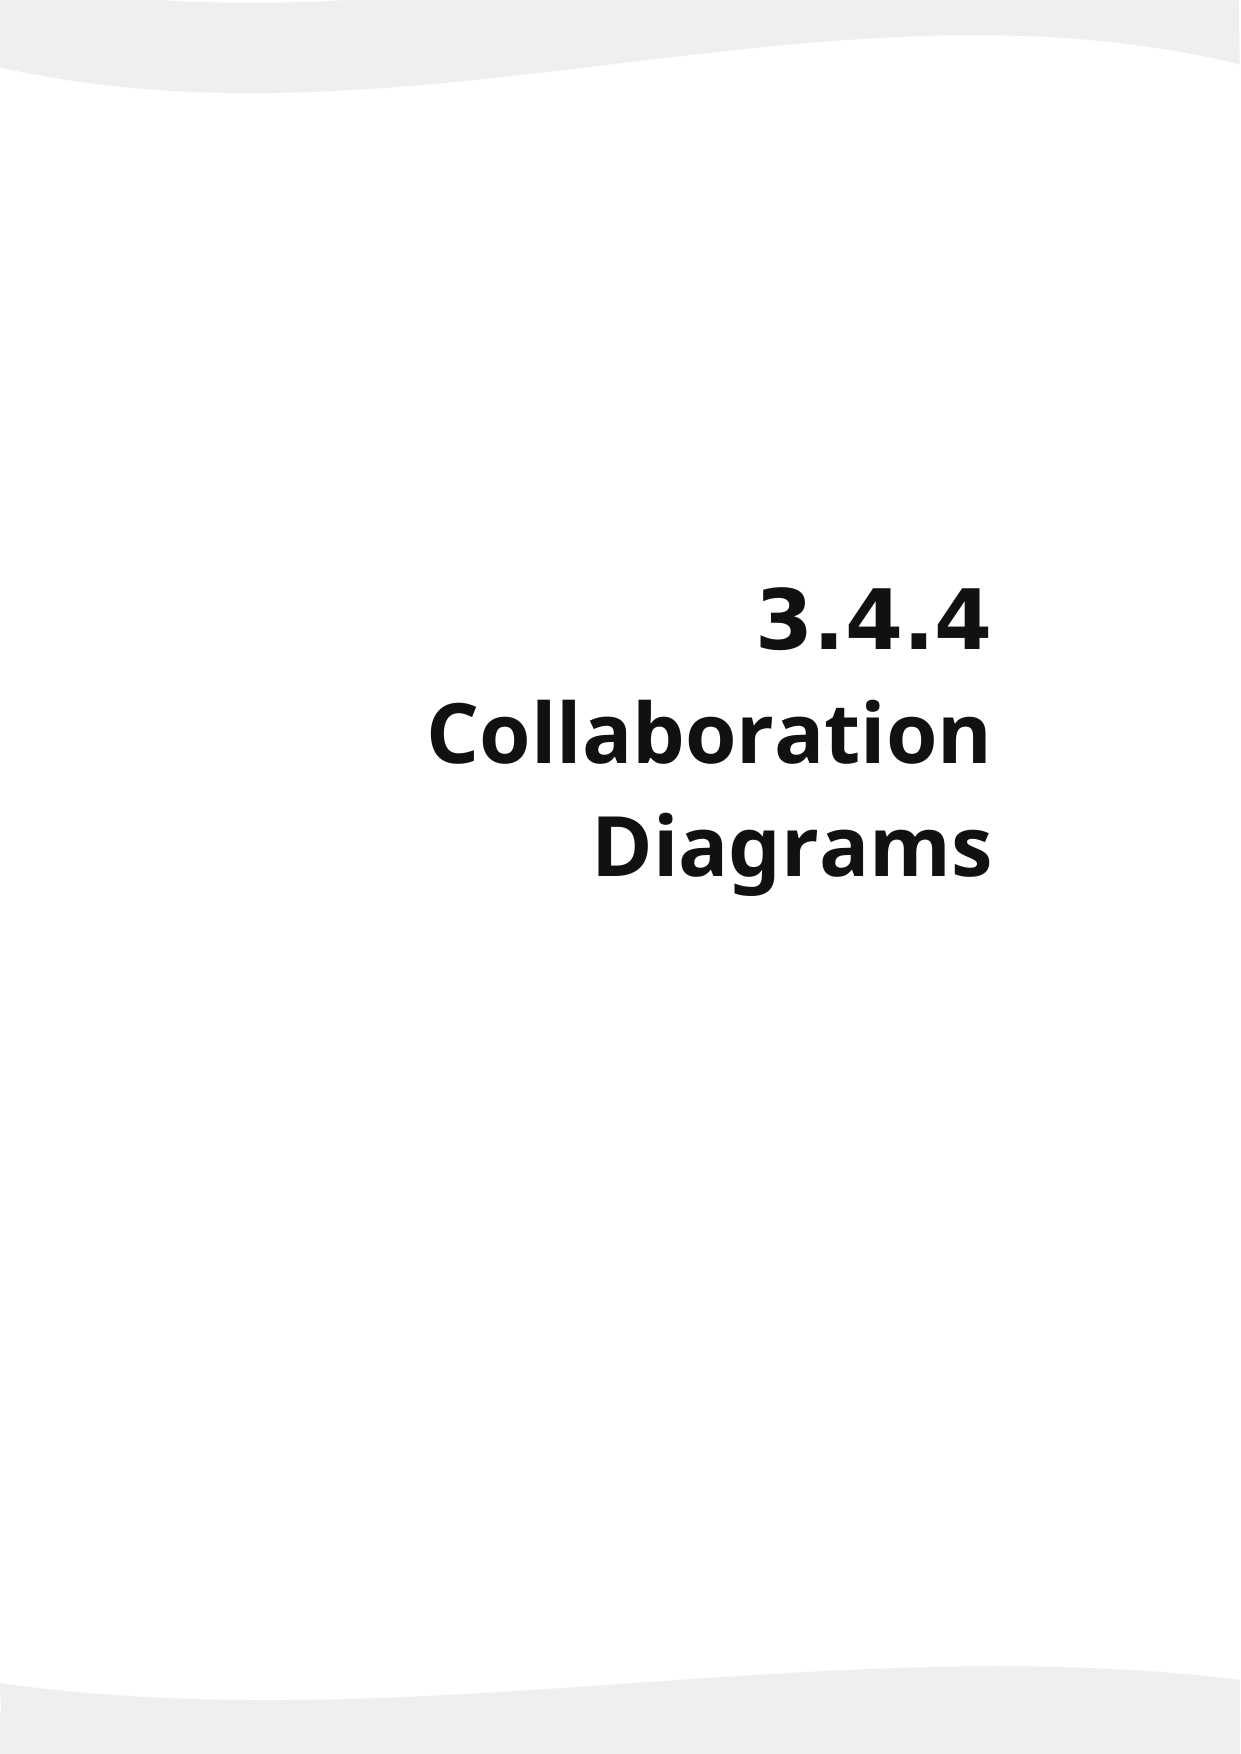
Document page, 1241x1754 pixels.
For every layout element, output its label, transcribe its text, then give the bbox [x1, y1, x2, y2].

subtitle Collaboration Diagrams [135, 561, 993, 901]
